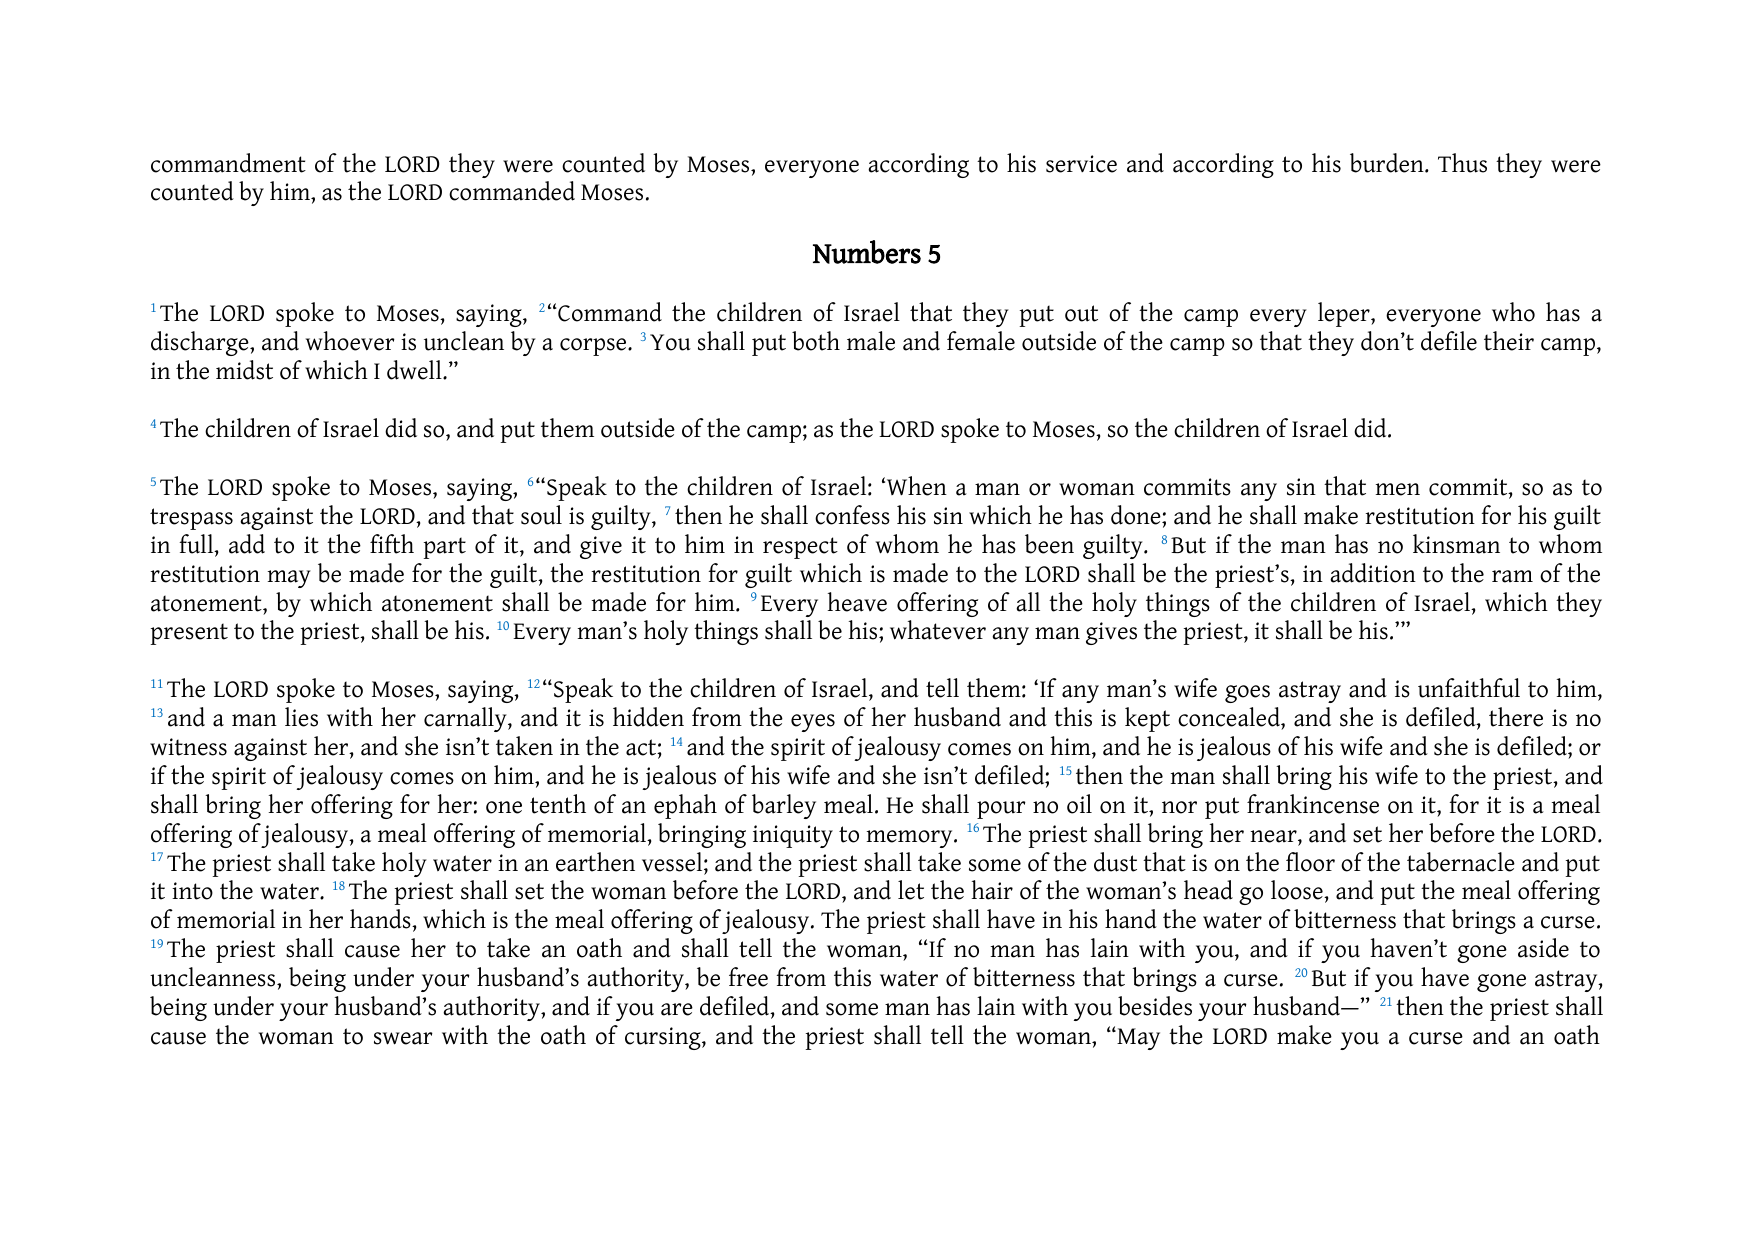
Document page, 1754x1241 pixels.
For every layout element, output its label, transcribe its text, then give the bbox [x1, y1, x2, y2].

text commandment of the LORD they were counted by Moses, everyone according to his service and according to his burden. Thus they were counted by him, as the LORD commanded Moses. [150, 150, 1604, 208]
text 11 The LORD spoke to Moses, saying, 12 “Speak to the children of Israel, and tell them: ‘If any man’s wife goes astray and is unfaithful to him, 13 and a man lies with her carnally, and it is hidden from the eyes of her husband and this is kept concealed, and she is defiled, there is no witness against her, and she isn’t taken in the act; 14 and the spirit of jealousy comes on him, and he is jealous of his wife and she is defiled; or if the spirit of jealousy comes on him, and he is jealous of his wife and she isn’t defiled; 15 then the man shall bring his wife to the priest, and shall bring her offering for her: one tenth of an ephah of barley meal. He shall pour no oil on it, nor put frankincense on it, for it is a meal offering of jealousy, a meal offering of memorial, bringing iniquity to memory. 16 The priest shall bring her near, and set her before the LORD. 17 The priest shall take holy water in an earthen vessel; and the priest shall take some of the dust that is on the floor of the tabernacle and put it into the water. 18 The priest shall set the woman before the LORD, and let the hair of the woman’s head go loose, and put the meal offering of memorial in her hands, which is the meal offering of jealousy. The priest shall have in his hand the water of bitterness that brings a curse. 19 The priest shall cause her to take an oath and shall tell the woman, “If no man has lain with you, and if you haven’t gone aside to uncleanness, being under your husband’s authority, be free from this water of bitterness that brings a curse. 20 But if you have gone astray, being under your husband’s authority, and if you are defiled, and some man has lain with you besides your husband—” 21 then the priest shall cause the woman to swear with the oath of cursing, and the priest shall tell the woman, “May the LORD make you a curse and an oath [150, 676, 1604, 1051]
text Numbers 5 [150, 237, 1604, 271]
text 5 The LORD spoke to Moses, saying, 6 “Speak to the children of Israel: ‘When a man or woman commits any sin that men commit, so as to trespass against the LORD, and that soul is guilty, 7 then he shall confess his sin which he has done; and he shall make restitution for his guilt in full, add to it the fifth part of it, and give it to him in respect of whom he has been guilty. 8 But if the man has no kinsman to whom restitution may be made for the guilt, the restitution for guilt which is made to the LORD shall be the priest’s, in addition to the ram of the atonement, by which atonement shall be made for him. 9 Every heave offering of all the holy things of the children of Israel, which they present to the priest, shall be his. 10 Every man’s holy things shall be his; whatever any man gives the priest, it shall be his.’” [150, 473, 1604, 647]
text 4 The children of Israel did so, and put them outside of the camp; as the LORD spoke to Moses, so the children of Israel did. [150, 416, 1604, 444]
text 1 The LORD spoke to Moses, saying, 2 “Command the children of Israel that they put out of the camp every leper, everyone who has a discharge, and whoever is unclean by a corpse. 3 You shall put both male and female outside of the camp so that they don’t defile their camp, in the midst of which I dwell.” [150, 300, 1604, 386]
